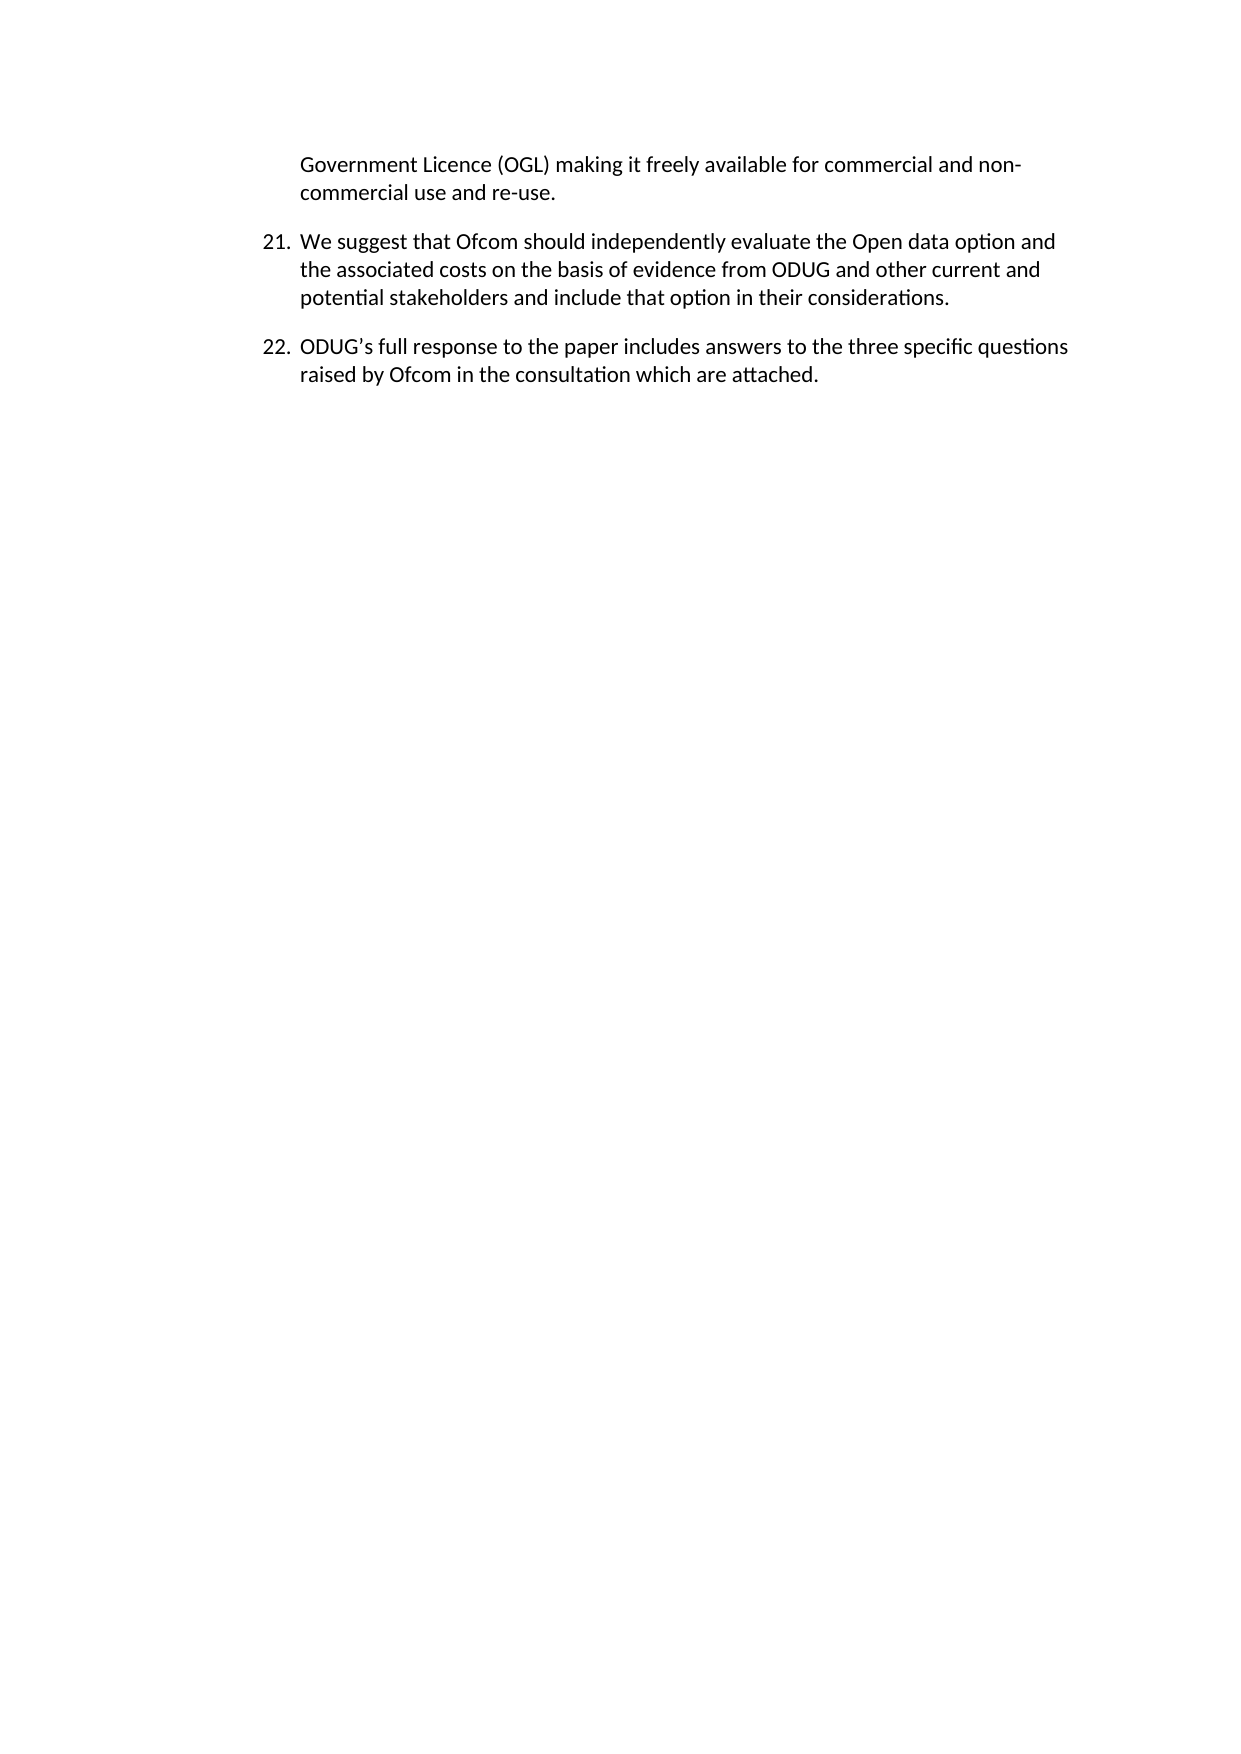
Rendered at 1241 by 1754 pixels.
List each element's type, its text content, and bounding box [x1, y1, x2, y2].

list ODUG’s full response to the paper includes answers to the three specific questions raised by Ofcom in the consultation which are attached. [262, 332, 1090, 388]
list Government Licence (OGL) making it freely available for commercial and non-commercial use and re-use. [262, 150, 1090, 206]
list We suggest that Ofcom should independently evaluate the Open data option and the associated costs on the basis of evidence from ODUG and other current and potential stakeholders and include that option in their considerations. [262, 227, 1090, 311]
